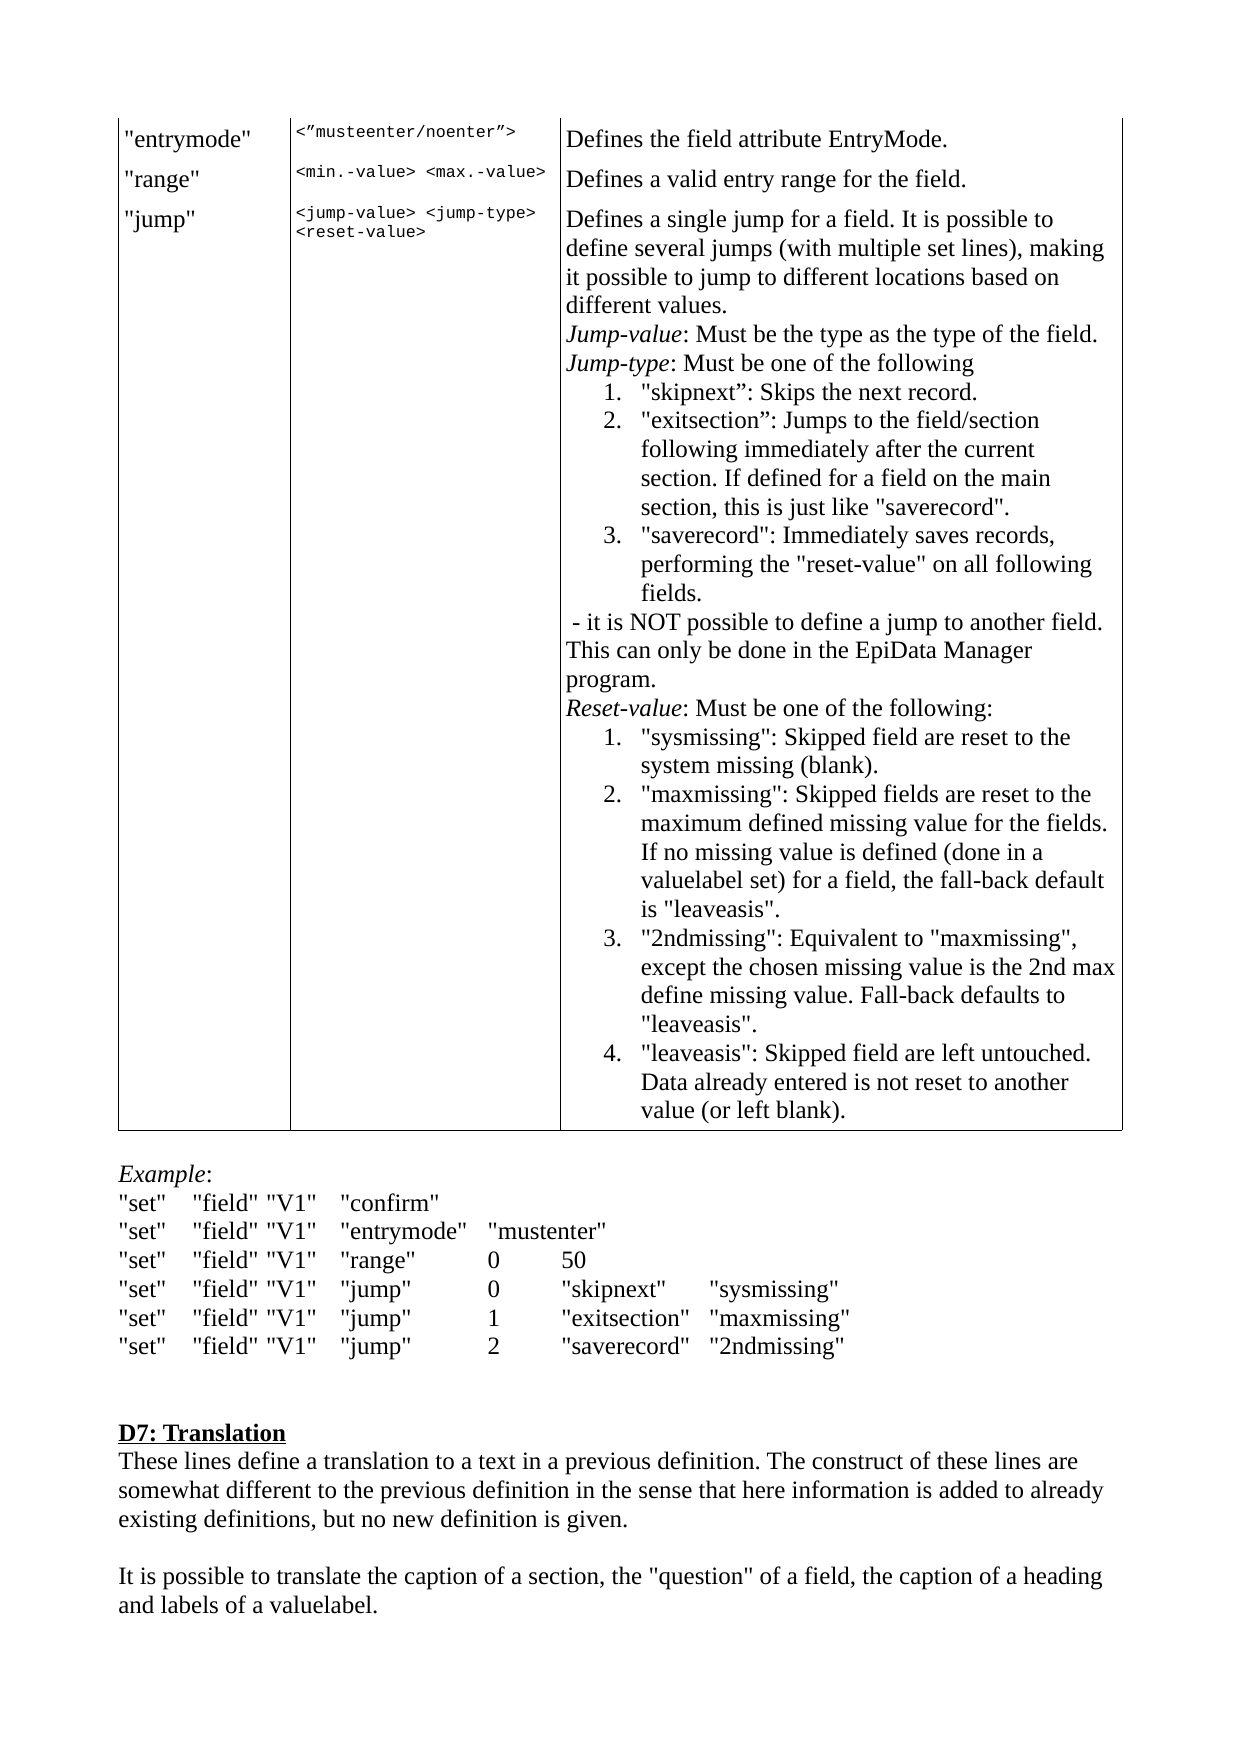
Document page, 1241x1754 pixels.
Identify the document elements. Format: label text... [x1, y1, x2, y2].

table_cell Defines a valid entry range for the field. [561, 158, 1122, 198]
table_cell Defines a single jump for a field. It is possible to define several jumps (with multiple set lines), making it possible to jump to different locations based on different values. Jump-value: Must be the type as the type of the field. Jump-type: Must be one of the following "skipnext”: Skips the next record. "exitsection”: Jumps to the field/section following immediately after the current section. If defined for a field on the main section, this is just like "saverecord". "saverecord": Immediately saves records, performing the "reset-value" on all following fields. - it is NOT possible to define a jump to another field. This can only be done in the EpiData Manager program. Reset-value: Must be one of the following: "sysmissing": Skipped field are reset to the system missing (blank). "maxmissing": Skipped fields are reset to the maximum defined missing value for the fields. If no missing value is defined (done in a valuelabel set) for a field, the fall-back default is "leaveasis". "2ndmissing": Equivalent to "maxmissing", except the chosen missing value is the 2nd max define missing value. Fall-back defaults to "leaveasis". "leaveasis": Skipped field are left untouched. Data already entered is not reset to another value (or left blank). [561, 199, 1122, 1130]
text "set" "field" "V1" "jump" 2 "saverecord" "2ndmissing" [118, 1331, 1122, 1360]
text These lines define a translation to a text in a previous definition. The construct of these lines are somewhat different to the previous definition in the sense that here information is added to already existing definitions, but no new definition is given. [118, 1446, 1122, 1533]
text D7: Translation [118, 1418, 1122, 1446]
table_cell <jump-value> <jump-type> <reset-value> [291, 199, 560, 1130]
text "set" "field" "V1" "confirm" [118, 1188, 1122, 1216]
table_cell Defines the field attribute EntryMode. [561, 118, 1122, 158]
text Example: [118, 1159, 1122, 1188]
table_cell "entrymode" [119, 118, 290, 158]
text "set" "field" "V1" "entrymode" "mustenter" [118, 1216, 1122, 1245]
table_cell <”musteenter/noenter”> [291, 118, 560, 158]
table_cell <min.-value> <max.-value> [291, 158, 560, 198]
text It is possible to translate the caption of a section, the "question" of a field, the caption of a heading and labels of a valuelabel. [118, 1561, 1122, 1619]
text "set" "field" "V1" "jump" 1 "exitsection" "maxmissing" [118, 1303, 1122, 1331]
table_cell "range" [119, 158, 290, 198]
text "set" "field" "V1" "jump" 0 "skipnext" "sysmissing" [118, 1274, 1122, 1303]
table_cell "jump" [119, 199, 290, 1130]
text "set" "field" "V1" "range" 0 50 [118, 1245, 1122, 1274]
